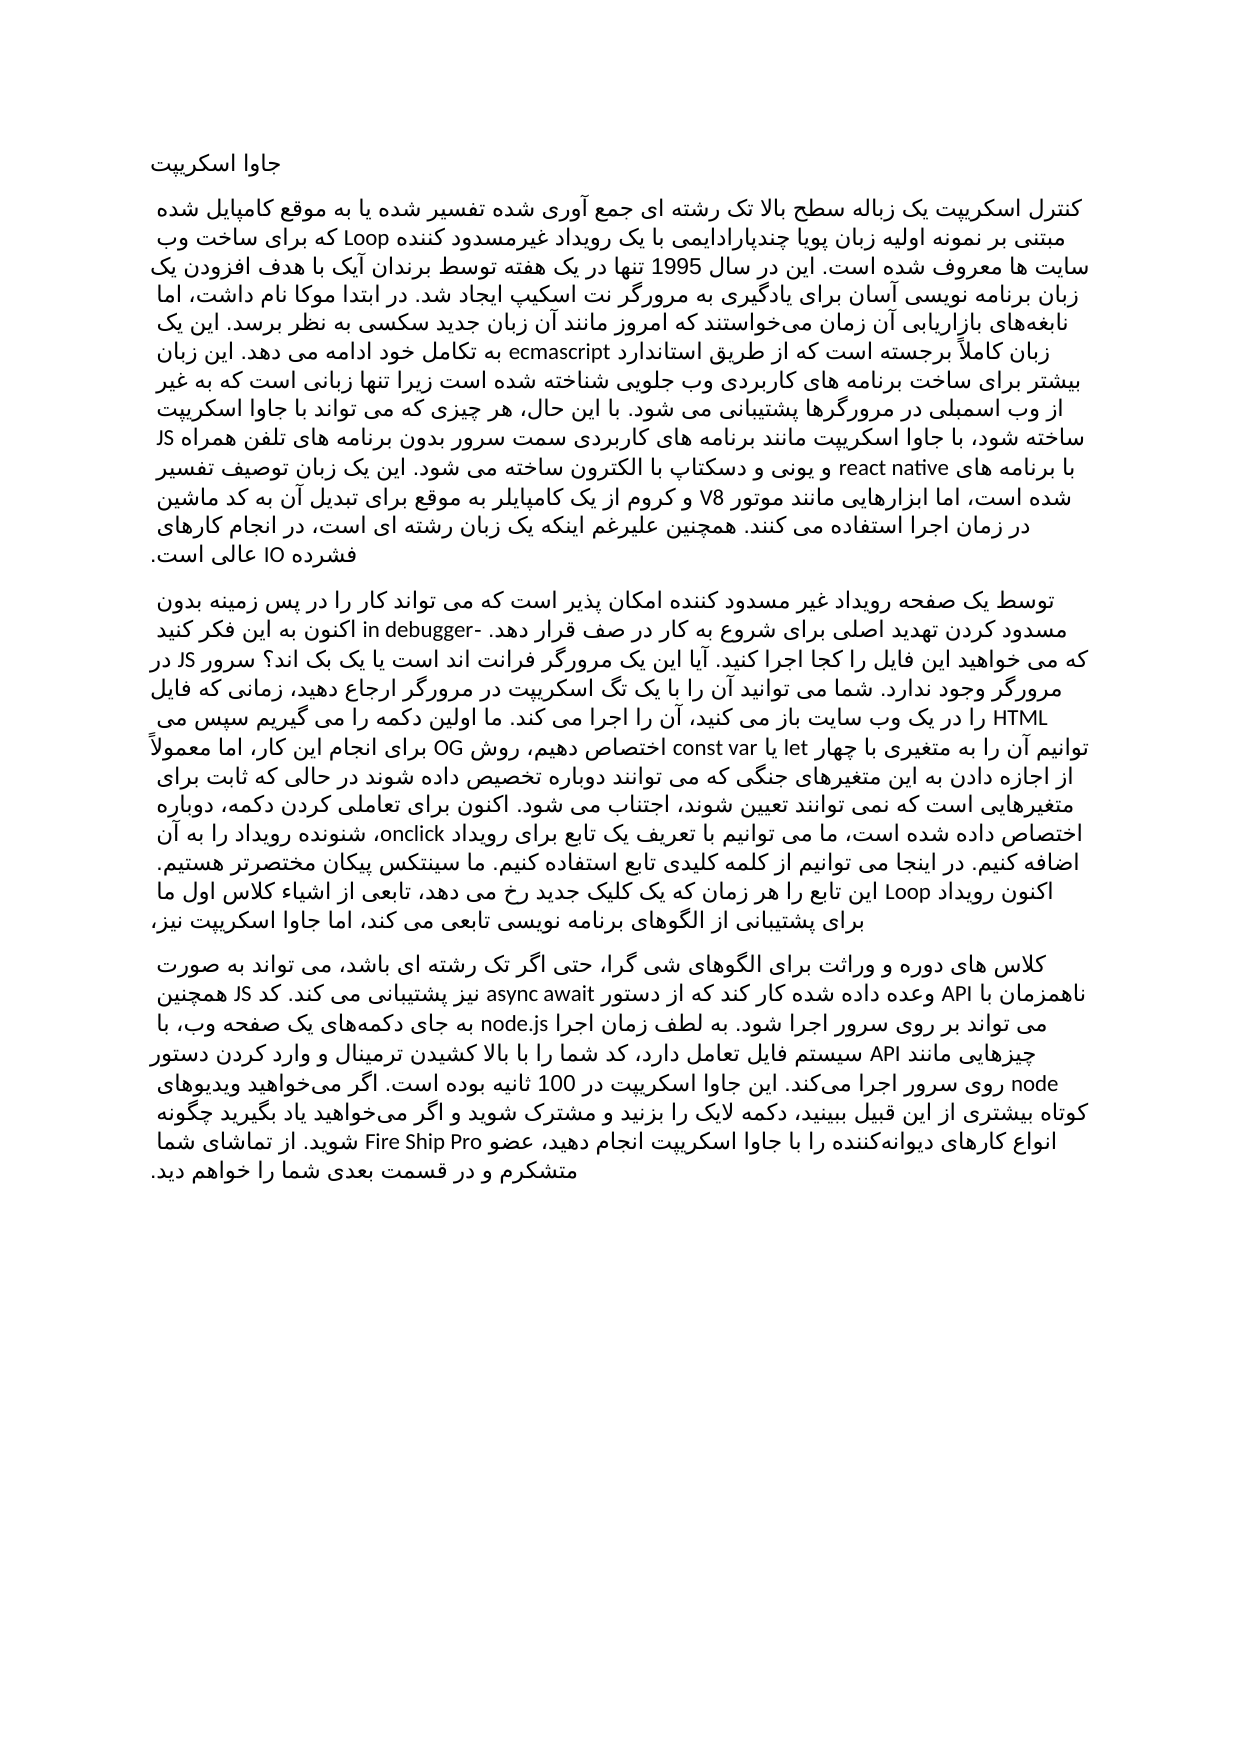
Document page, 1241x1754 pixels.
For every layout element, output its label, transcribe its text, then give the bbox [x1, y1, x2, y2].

text کلاس های دوره و وراثت برای الگوهای شی گرا، حتی اگر تک رشته ای باشد، می تواند به صورت ناهمزمان با API وعده داده شده کار کند که از دستور async await نیز پشتیبانی می کند. کد JS همچنین می تواند بر روی سرور اجرا شود. به لطف زمان اجرا node.js به جای دکمه‌های یک صفحه وب، با چیزهایی مانند API سیستم فایل تعامل دارد، کد شما را با بالا کشیدن ترمینال و وارد کردن دستور node روی سرور اجرا می‌کند. این جاوا اسکریپت در 100 ثانیه بوده است. اگر می‌خواهید ویدیوهای کوتاه بیشتری از این قبیل ببینید، دکمه لایک را بزنید و مشترک شوید و اگر می‌خواهید یاد بگیرید چگونه انواع کارهای دیوانه‌کننده را با جاوا اسکریپت انجام دهید، عضو Fire Ship Pro شوید. از تماشای شما متشکرم و در قسمت بعدی شما را خواهم دید. [150, 951, 1090, 1183]
text کنترل اسکریپت یک زباله سطح بالا تک رشته ای جمع آوری شده تفسیر شده یا به موقع کامپایل شده مبتنی بر نمونه اولیه زبان پویا چندپارادایمی با یک رویداد غیرمسدود کننده Loop که برای ساخت وب سایت ها معروف شده است. این در سال 1995 تنها در یک هفته توسط برندان آیک با هدف افزودن یک زبان برنامه نویسی آسان برای یادگیری به مرورگر نت اسکیپ ایجاد شد. در ابتدا موکا نام داشت، اما نابغه‌های بازاریابی آن زمان می‌خواستند که امروز مانند آن زبان جدید سکسی به نظر برسد. این یک زبان کاملاً برجسته است که از طریق استاندارد ecmascript به تکامل خود ادامه می دهد. این زبان بیشتر برای ساخت برنامه های کاربردی وب جلویی شناخته شده است زیرا تنها زبانی است که به غیر از وب اسمبلی در مرورگرها پشتیبانی می شود. با این حال، هر چیزی که می تواند با جاوا اسکریپت ساخته شود، با جاوا اسکریپت مانند برنامه های کاربردی سمت سرور بدون برنامه های تلفن همراه JS با برنامه های react native و یونی و دسکتاپ با الکترون ساخته می شود. این یک زبان توصیف تفسیر شده است، اما ابزارهایی مانند موتور V8 و کروم از یک کامپایلر به موقع برای تبدیل آن به کد ماشین در زمان اجرا استفاده می کنند. همچنین علیرغم اینکه یک زبان رشته ای است، در انجام کارهای فشرده IO عالی است. [150, 195, 1090, 569]
text توسط یک صفحه رویداد غیر مسدود کننده امکان پذیر است که می تواند کار را در پس زمینه بدون مسدود کردن تهدید اصلی برای شروع به کار در صف قرار دهد. -in debugger اکنون به این فکر کنید که می خواهید این فایل را کجا اجرا کنید. آیا این یک مرورگر فرانت اند است یا یک بک اند؟ سرور JS در مرورگر وجود ندارد. شما می توانید آن را با یک تگ اسکریپت در مرورگر ارجاع دهید، زمانی که فایل HTML را در یک وب سایت باز می کنید، آن را اجرا می کند. ما اولین دکمه را می گیریم سپس می توانیم آن را به متغیری با چهار let یا const var اختصاص دهیم، روش OG برای انجام این کار، اما معمولاً از اجازه دادن به این متغیرهای جنگی که می توانند دوباره تخصیص داده شوند در حالی که ثابت برای متغیرهایی است که نمی توانند تعیین شوند، اجتناب می شود. اکنون برای تعاملی کردن دکمه، دوباره اختصاص داده شده است، ما می توانیم با تعریف یک تابع برای رویداد onclick، شنونده رویداد را به آن اضافه کنیم. در اینجا می توانیم از کلمه کلیدی تابع استفاده کنیم. ما سینتکس پیکان مختصرتر هستیم. اکنون رویداد Loop این تابع را هر زمان که یک کلیک جدید رخ می دهد، تابعی از اشیاء کلاس اول ما برای پشتیبانی از الگوهای برنامه نویسی تابعی می کند، اما جاوا اسکریپت نیز، [150, 587, 1090, 933]
text جاوا اسکریپت [150, 150, 1090, 176]
